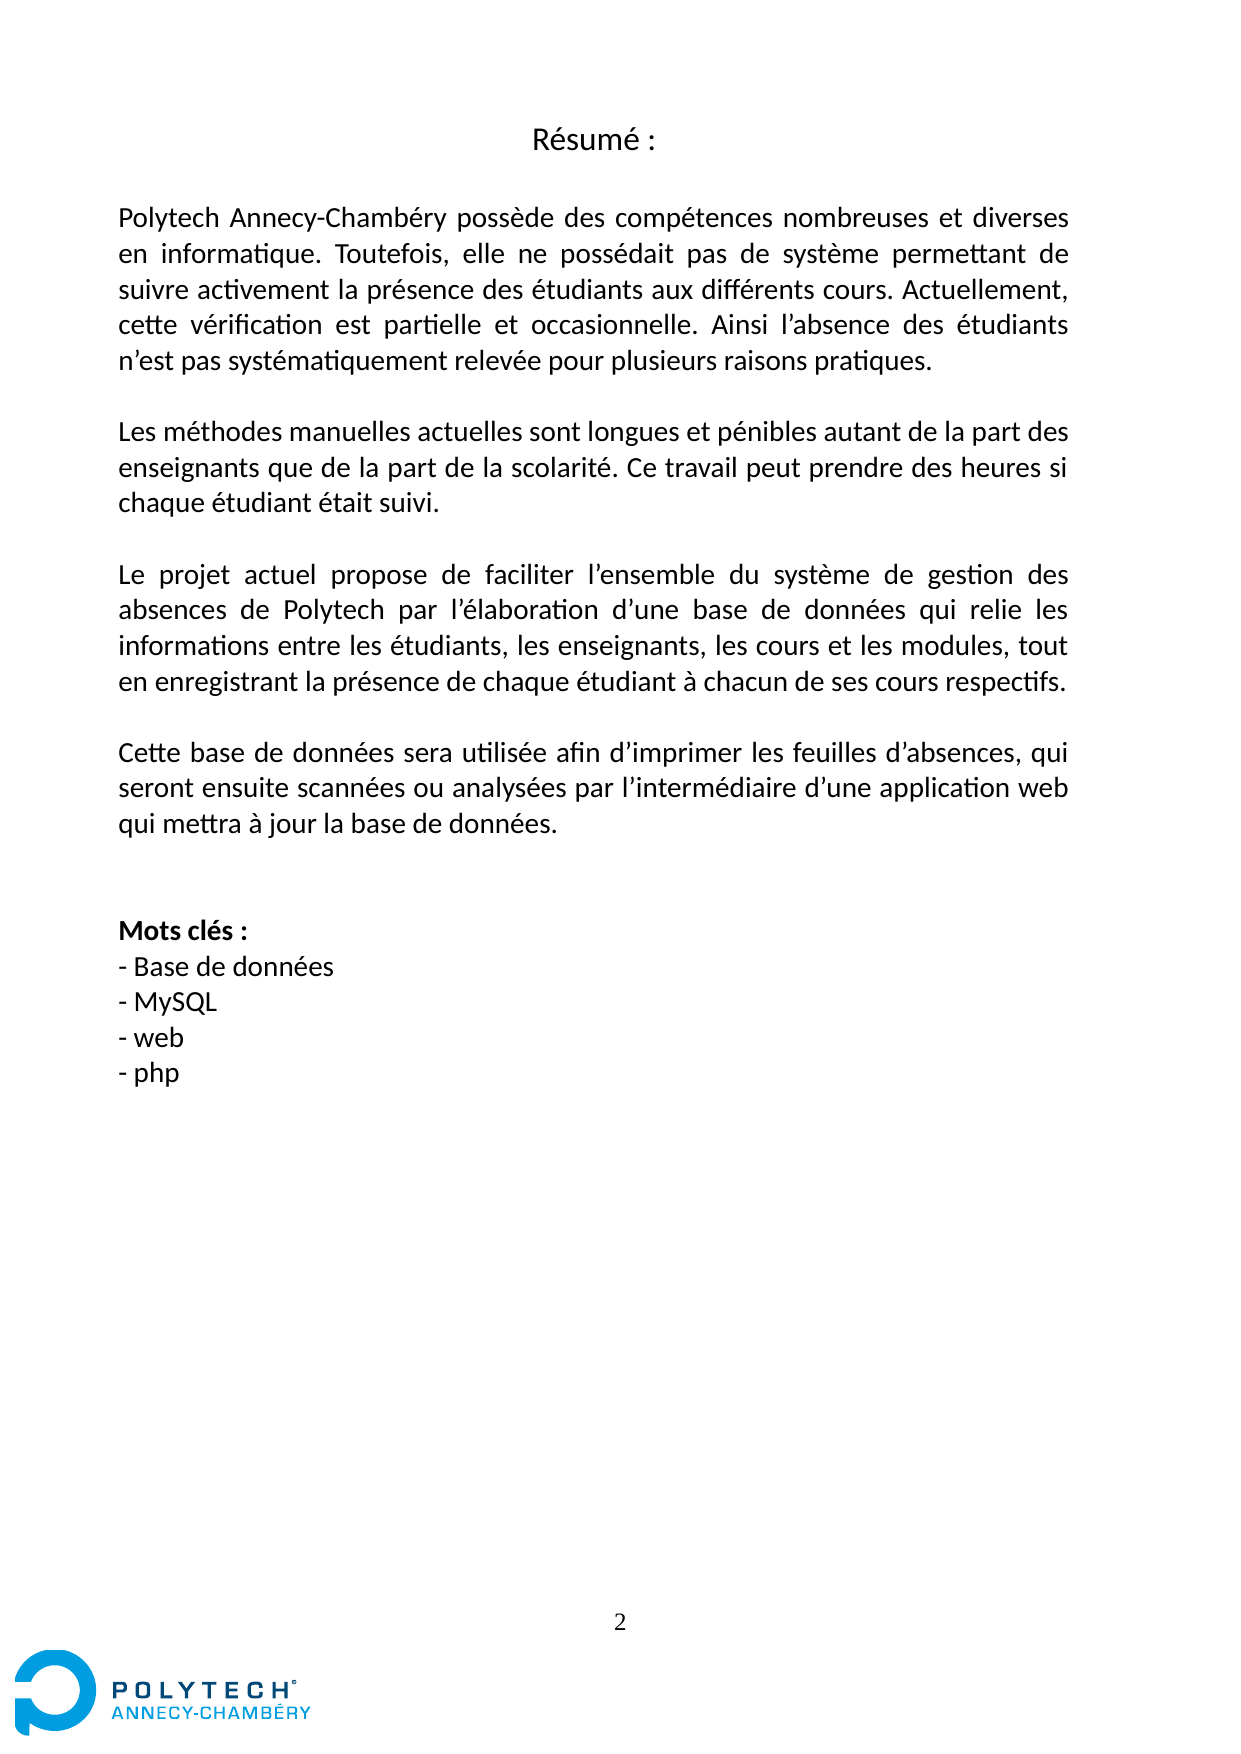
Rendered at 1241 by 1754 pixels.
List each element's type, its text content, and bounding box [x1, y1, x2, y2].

text Mots clés : [118, 912, 1070, 948]
text Les méthodes manuelles actuelles sont longues et pénibles autant de la part des enseignants que de la part de la scolarité. Ce travail peut prendre des heures si chaque étudiant était suivi. [118, 413, 1070, 520]
text Cette base de données sera utilisée afin d’imprimer les feuilles d’absences, qui seront ensuite scannées ou analysées par l’intermédiaire d’une application web qui mettra à jour la base de données. [118, 734, 1070, 841]
text - MySQL [118, 983, 1070, 1019]
text Le projet actuel propose de faciliter l’ensemble du système de gestion des absences de Polytech par l’élaboration d’une base de données qui relie les informations entre les étudiants, les enseignants, les cours et les modules, tout en enregistrant la présence de chaque étudiant à chacun de ses cours respectifs. [118, 556, 1070, 698]
text - Base de données [118, 948, 1070, 983]
text - web [118, 1019, 1070, 1054]
text Résumé : [118, 118, 1070, 159]
text Polytech Annecy-Chambéry possède des compétences nombreuses et diverses en informatique. Toutefois, elle ne possédait pas de système permettant de suivre activement la présence des étudiants aux différents cours. Actuellement, cette vérification est partielle et occasionnelle. Ainsi l’absence des étudiants n’est pas systématiquement relevée pour plusieurs raisons pratiques. [118, 199, 1070, 378]
text - php [118, 1054, 1070, 1090]
